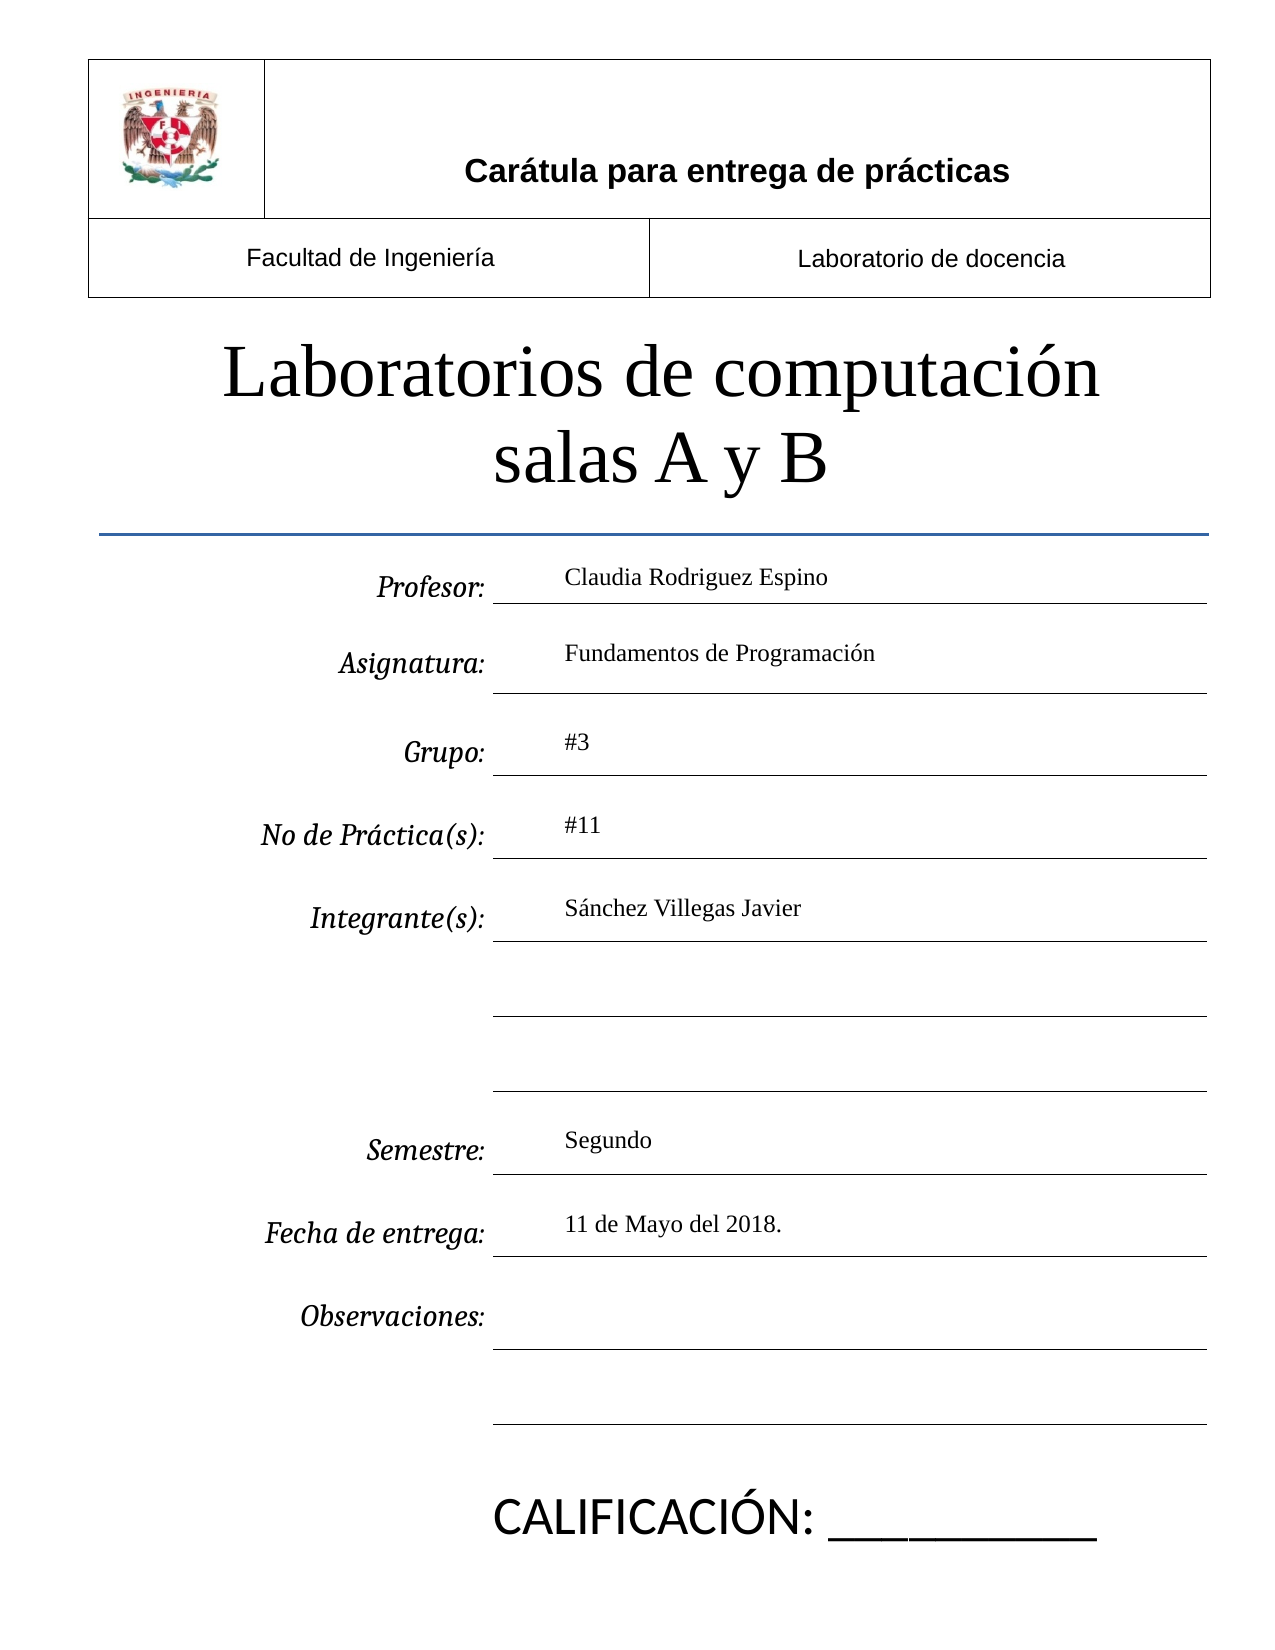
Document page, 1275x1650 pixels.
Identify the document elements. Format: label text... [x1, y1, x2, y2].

table_cell [493, 1350, 1207, 1424]
table_cell Semestre: [118, 1091, 493, 1174]
table_cell 11 de Mayo del 2018. [493, 1175, 1207, 1256]
table_cell #3 [493, 694, 1207, 775]
table_cell [493, 1017, 1207, 1091]
table_cell Asignatura: [118, 603, 493, 692]
table_cell #11 [493, 776, 1207, 858]
table_cell [493, 1257, 1207, 1349]
table_cell Observaciones: [118, 1256, 493, 1349]
table_cell [118, 1016, 493, 1091]
table_header [493, 528, 1207, 533]
table_header [89, 60, 264, 217]
table_cell Facultad de Ingeniería [89, 219, 649, 297]
table_cell Fundamentos de Programación [493, 604, 1207, 692]
table_cell [118, 1349, 493, 1424]
text Laboratorios de computación [118, 326, 1205, 413]
table_cell No de Práctica(s): [118, 775, 493, 858]
table_cell [493, 942, 1207, 1016]
text salas A y B [118, 413, 1205, 499]
table_cell Laboratorio de docencia [650, 219, 1210, 297]
table_header Claudia Rodriguez Espino [493, 536, 1207, 603]
table_header [118, 528, 493, 533]
table_cell Sánchez Villegas Javier [493, 859, 1207, 941]
table_cell [118, 941, 493, 1016]
table_cell Fecha de entrega: [118, 1174, 493, 1256]
table_header Profesor: [118, 536, 493, 603]
text CALIFICACIÓN: __________ [118, 1482, 1205, 1548]
table_cell Grupo: [118, 693, 493, 775]
table_cell Segundo [493, 1092, 1207, 1174]
table_header Carátula para entrega de prácticas [265, 60, 1210, 217]
table_cell Integrante(s): [118, 858, 493, 941]
